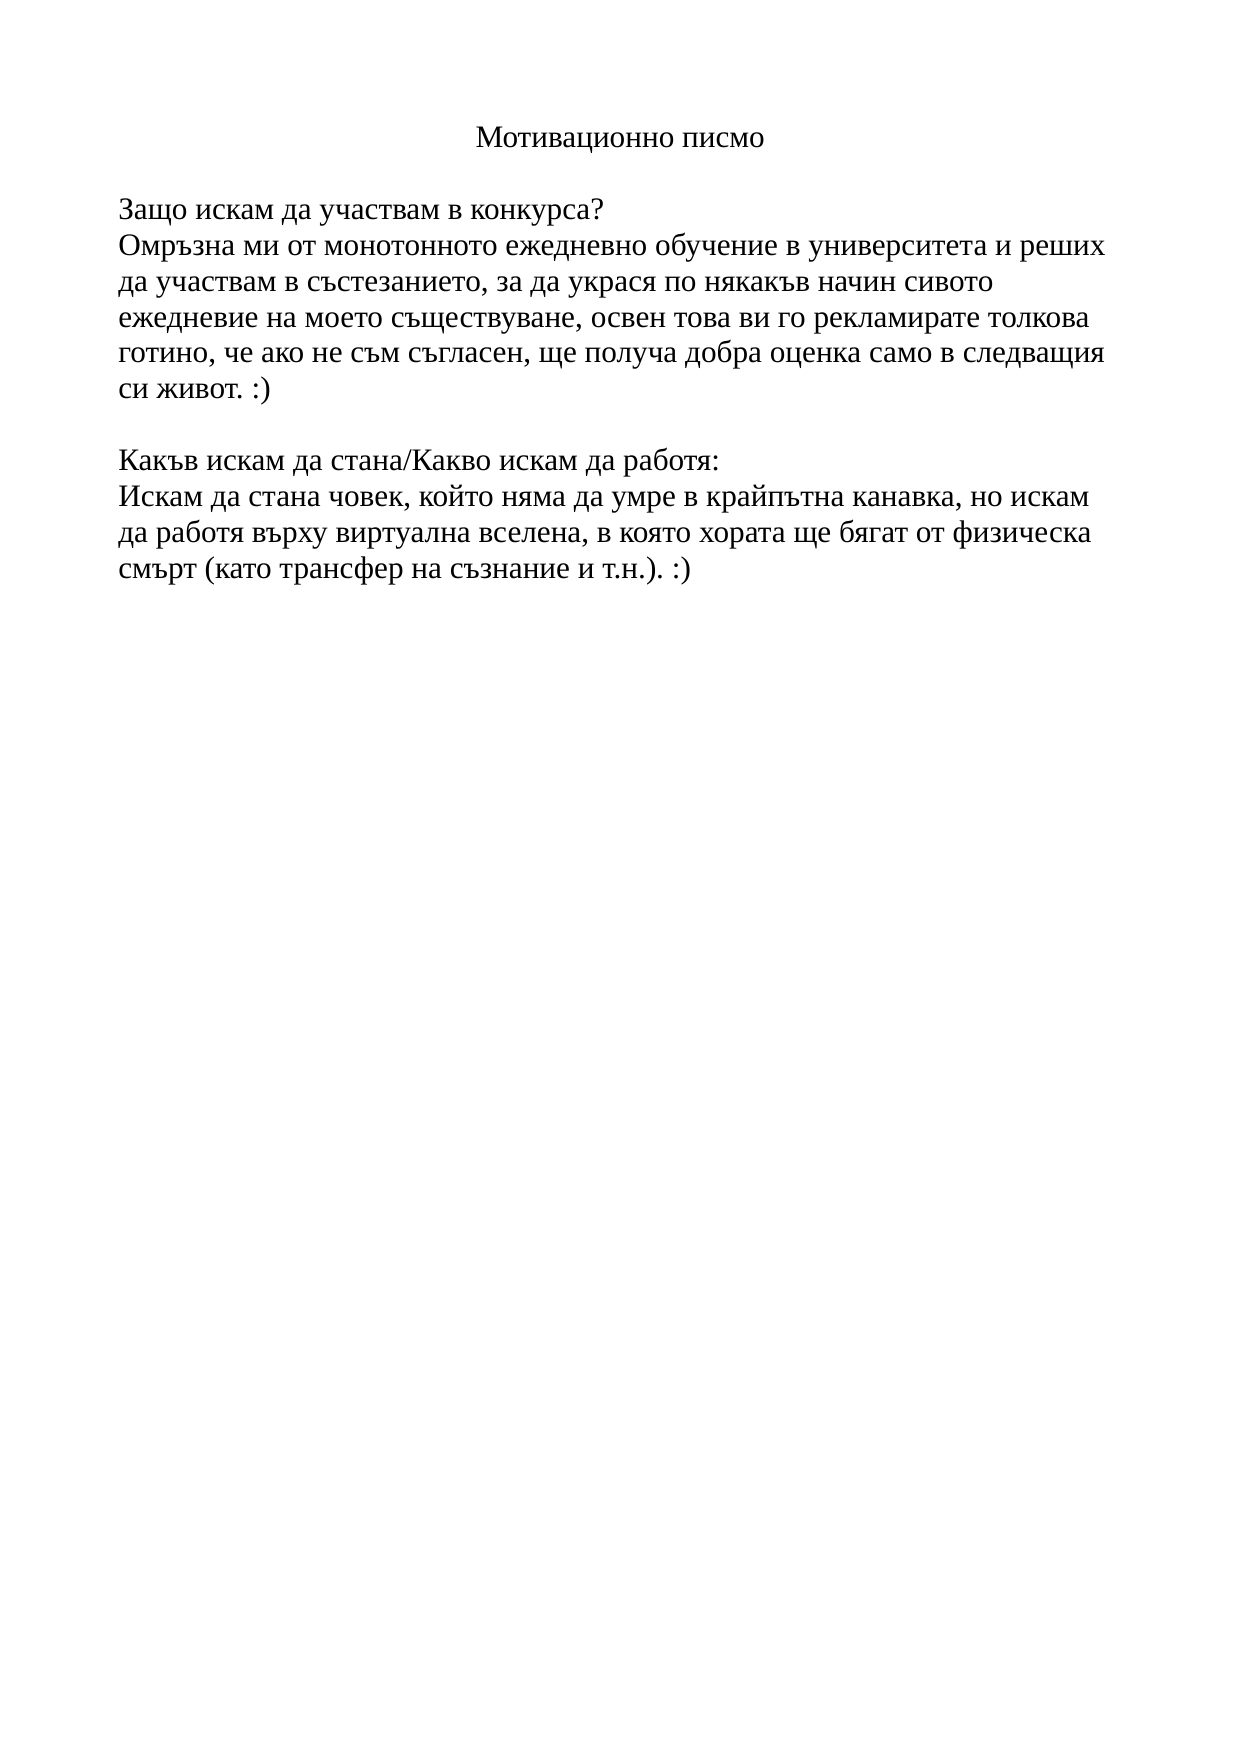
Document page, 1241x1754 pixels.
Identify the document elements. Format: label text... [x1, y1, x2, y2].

text Какъв искам да стана/Какво искам да работя: Искам да стана човек, който няма да умре в крайпътна канавка, но искам да работя върху виртуална вселена, в която хората ще бягат от физическа смърт (като трансфер на съзнание и т.н.). :) [118, 442, 1122, 585]
text Мотивационно писмо [118, 118, 1122, 154]
text Защо искам да участвам в конкурса? Омръзна ми от монотонното ежедневно обучение в университета и реших да участвам в състезанието, за да украся по някакъв начин сивото ежедневие на моето съществуване, освен това ви го рекламирате толкова готино, че ако не съм съгласен, ще получа добра оценка само в следващия си живот. :) [118, 190, 1122, 406]
